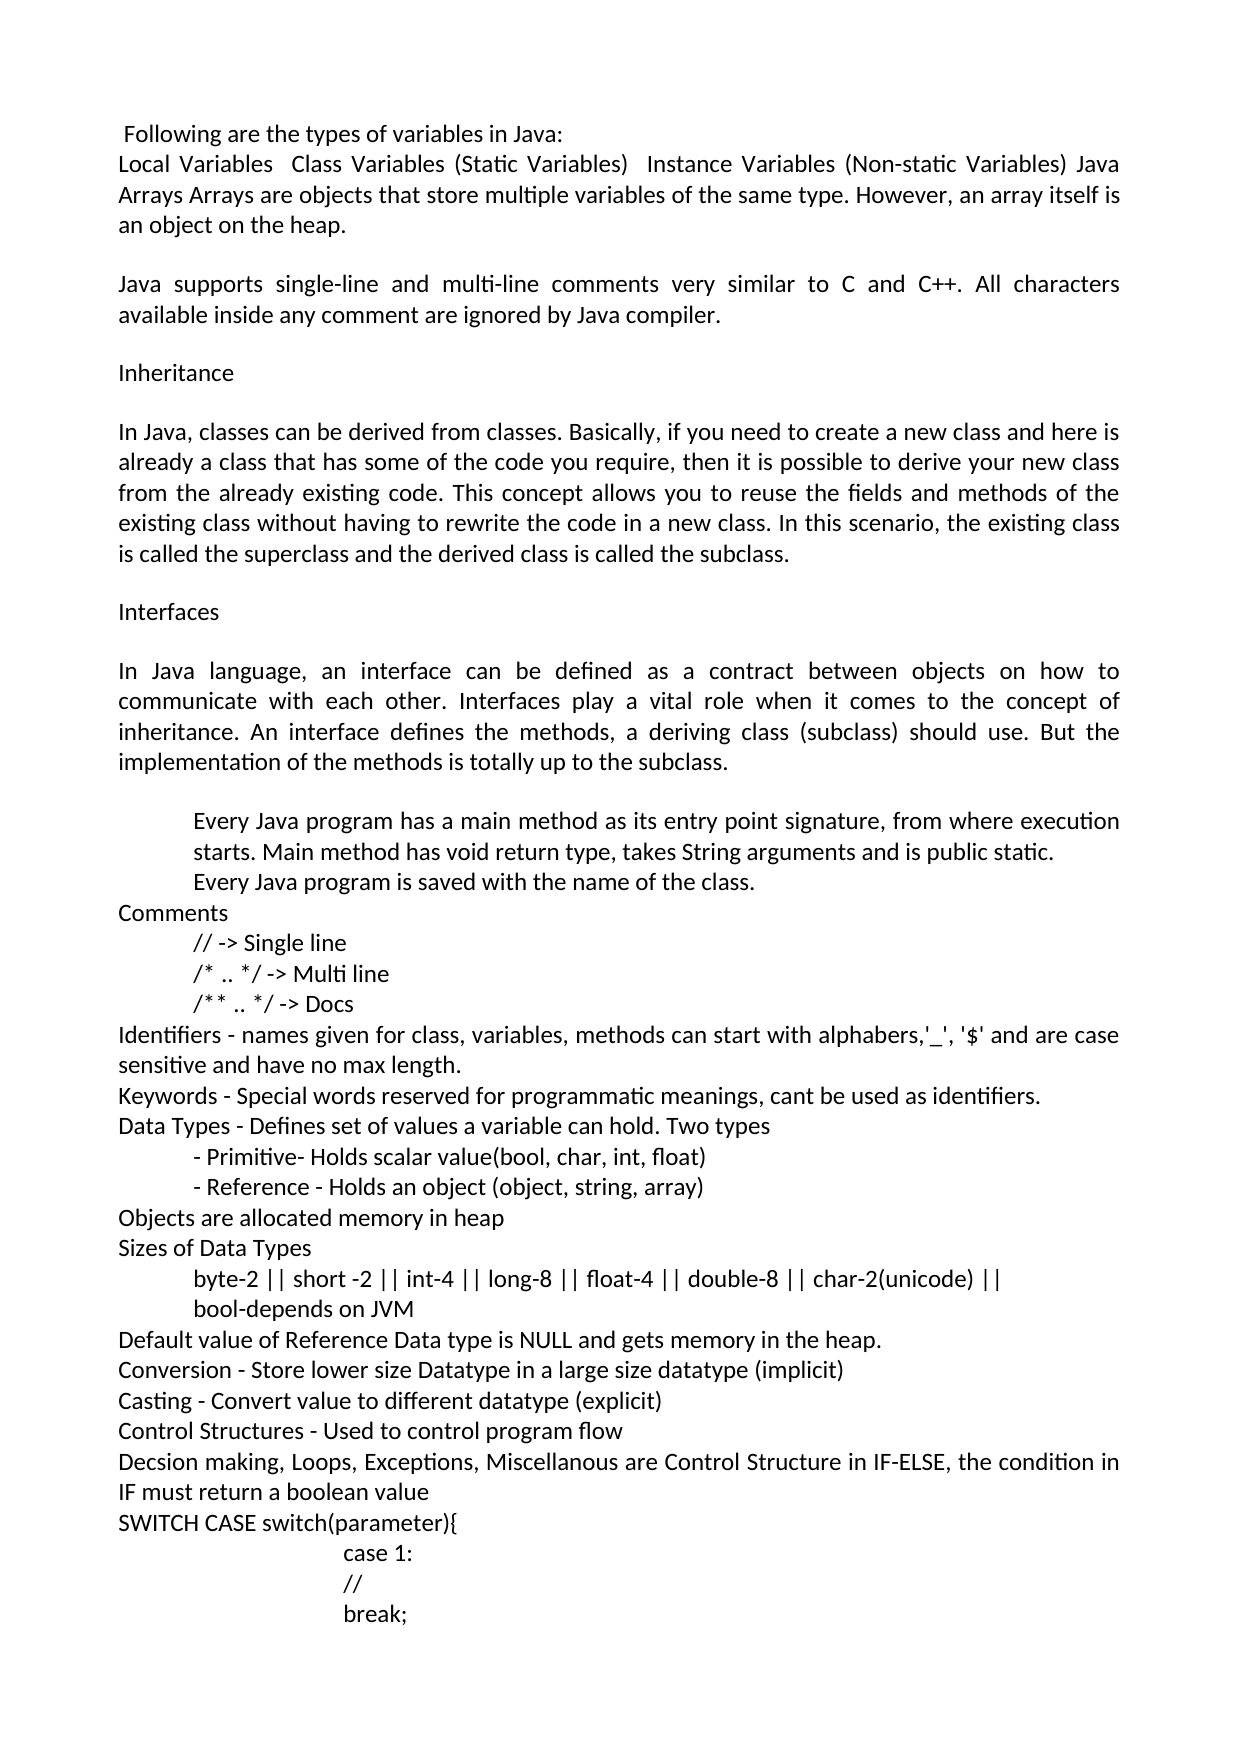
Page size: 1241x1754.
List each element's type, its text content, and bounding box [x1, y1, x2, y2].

text // [343, 1568, 1122, 1599]
text Every Java program is saved with the name of the class. [193, 866, 1122, 897]
text In Java language, an interface can be defined as a contract between objects on how to communicate with each other. Interfaces play a vital role when it comes to the concept of inheritance. An interface defines the methods, a deriving class (subclass) should use. But the implementation of the methods is totally up to the subclass. [118, 655, 1122, 777]
text Interfaces [118, 596, 1122, 627]
text /* .. */ -> Multi line [193, 958, 1122, 988]
text Java supports single-line and multi-line comments very similar to C and C++. All characters available inside any comment are ignored by Java compiler. [118, 268, 1122, 329]
text Following are the types of variables in Java: [118, 118, 1122, 149]
text // -> Single line [193, 927, 1122, 958]
text /** .. */ -> Docs [193, 988, 1122, 1019]
text - Reference - Holds an object (object, string, array) [193, 1171, 1122, 1202]
text Identifiers - names given for class, variables, methods can start with alphabers,'_', '$' and are case sensitive and have no max length. [118, 1019, 1122, 1080]
text Objects are allocated memory in heap [118, 1202, 1122, 1232]
text break; [343, 1599, 1122, 1629]
text Control Structures - Used to control program flow [118, 1416, 1122, 1446]
text Sizes of Data Types [118, 1232, 1122, 1263]
text SWITCH CASE switch(parameter){ [118, 1507, 1122, 1538]
text Decsion making, Loops, Exceptions, Miscellanous are Control Structure in IF-ELSE, the condition in IF must return a boolean value [118, 1446, 1122, 1507]
text Keywords - Special words reserved for programmatic meanings, cant be used as identifiers. [118, 1080, 1122, 1110]
text Data Types - Defines set of values a variable can hold. Two types [118, 1110, 1122, 1141]
text Inheritance [118, 357, 1122, 388]
text byte-2 || short -2 || int-4 || long-8 || float-4 || double-8 || char-2(unicode) || [193, 1263, 1122, 1293]
text bool-depends on JVM [193, 1293, 1122, 1324]
text Casting - Convert value to different datatype (explicit) [118, 1385, 1122, 1416]
text case 1: [343, 1538, 1122, 1568]
text In Java, classes can be derived from classes. Basically, if you need to create a new class and here is already a class that has some of the code you require, then it is possible to derive your new class from the already existing code. This concept allows you to reuse the fields and methods of the existing class without having to rewrite the code in a new class. In this scenario, the existing class is called the superclass and the derived class is called the subclass. [118, 416, 1122, 568]
text Every Java program has a main method as its entry point signature, from where execution starts. Main method has void return type, takes String arguments and is public static. [193, 805, 1122, 866]
text Local Variables Class Variables (Static Variables) Instance Variables (Non-static Variables) Java Arrays Arrays are objects that store multiple variables of the same type. However, an array itself is an object on the heap. [118, 149, 1122, 240]
text - Primitive- Holds scalar value(bool, char, int, float) [193, 1141, 1122, 1171]
text Conversion - Store lower size Datatype in a large size datatype (implicit) [118, 1354, 1122, 1385]
text Default value of Reference Data type is NULL and gets memory in the heap. [118, 1324, 1122, 1354]
text Comments [118, 897, 1122, 927]
